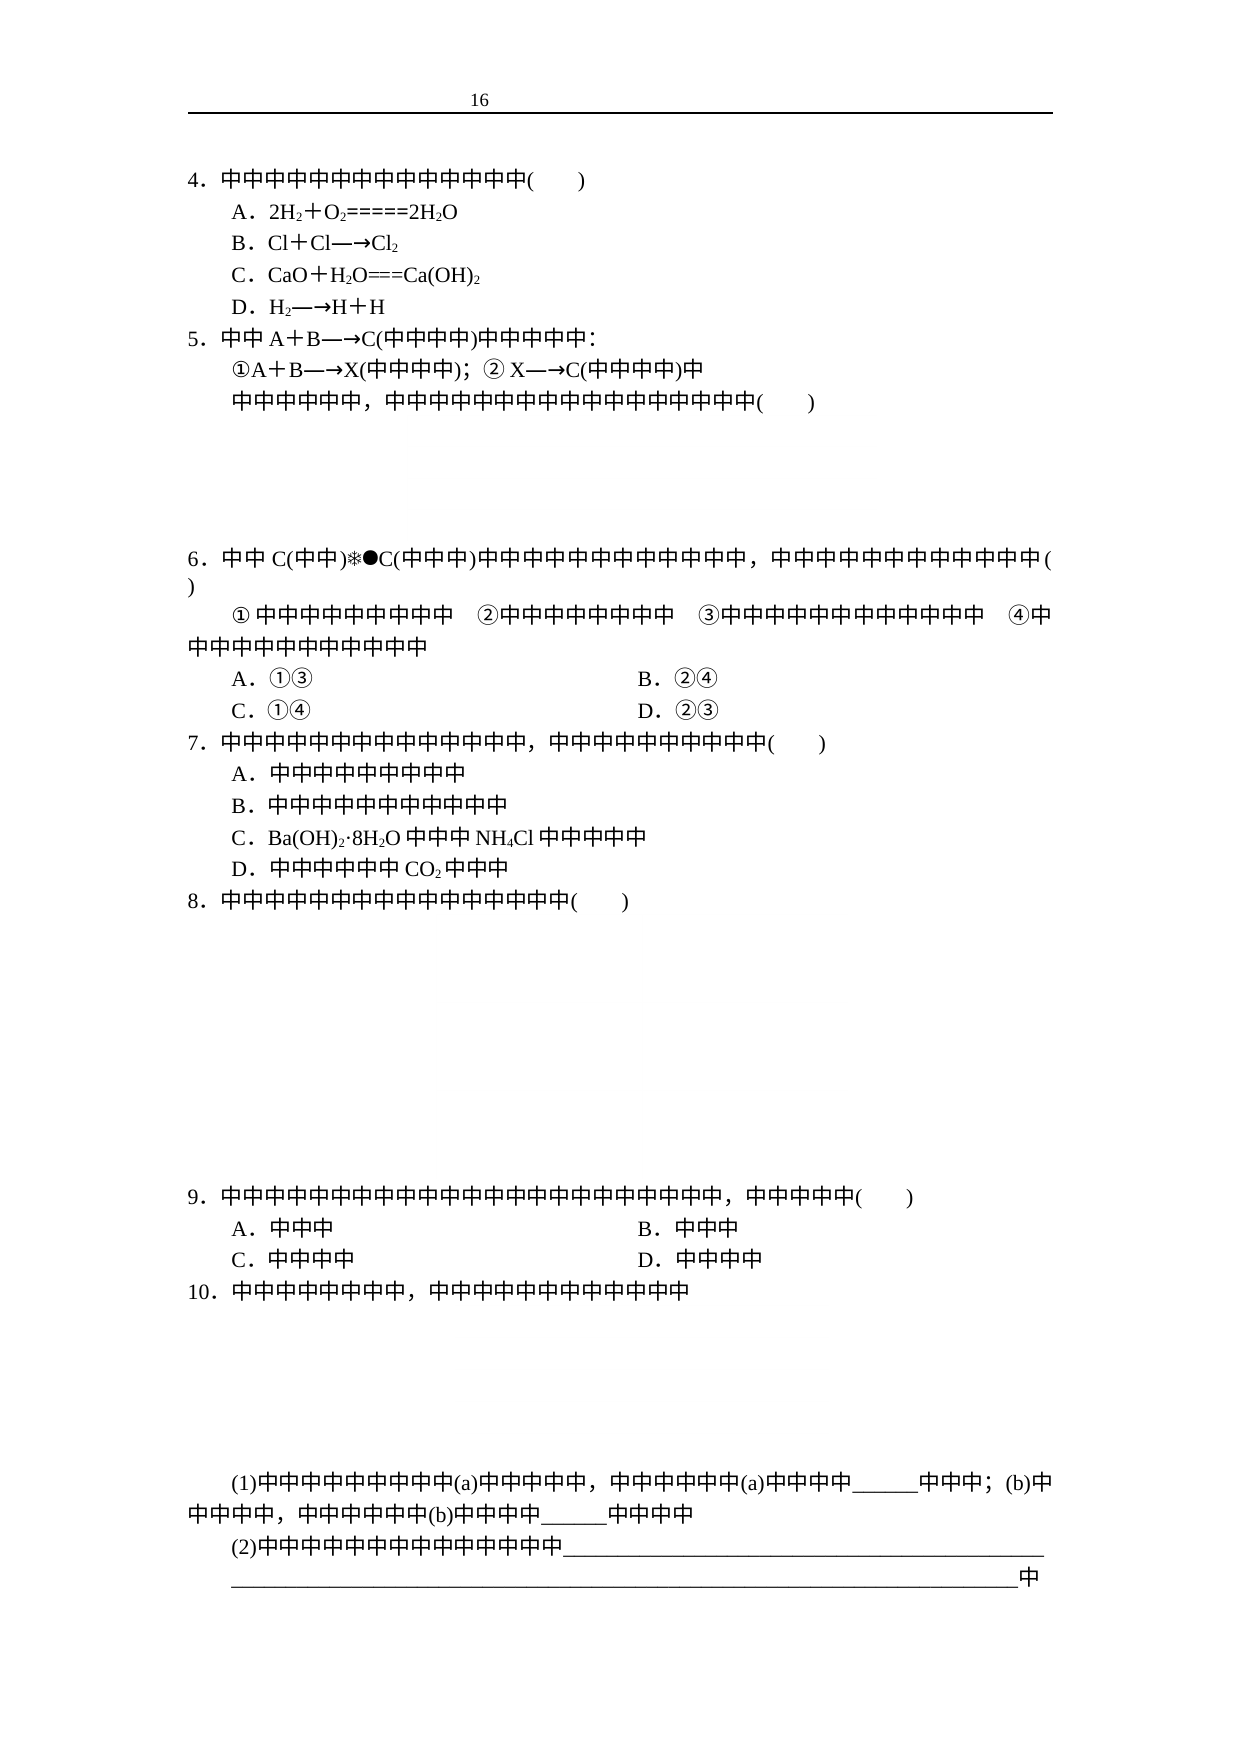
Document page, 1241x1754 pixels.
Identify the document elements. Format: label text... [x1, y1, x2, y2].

text ________________________________________________________________________中 [187, 1560, 1053, 1592]
text C．Ba(OH)2·8H2O中中中NH4Cl中中中中中 [187, 819, 1053, 851]
text 8．中中中中中中中中中中中中中中中中( ) [187, 883, 1053, 914]
text 5．中中A＋B―→C(中中中中)中中中中中： [187, 321, 1053, 352]
text D．中中中中中中CO2中中中 [187, 851, 1053, 883]
text A．2H2＋O2=====2H2O [187, 194, 1053, 225]
text 10．中中中中中中中中，中中中中中中中中中中中中 [187, 1274, 1053, 1306]
text B．Cl＋Cl―→Cl2 [187, 225, 1053, 257]
text 4．中中中中中中中中中中中中中中( ) [187, 162, 1053, 194]
text 6．中中C(中中)C(中中中)中中中中中中中中中中中中，中中中中中中中中中中中中( ) [187, 541, 1053, 598]
text 中中中中中中，中中中中中中中中中中中中中中中中中( ) [187, 384, 1053, 416]
picture [455, 1305, 829, 1466]
text C．①④ D．②③ [187, 693, 1053, 724]
text D．H2―→H＋H [187, 289, 1053, 321]
text C．CaO＋H2O===Ca(OH)2 [187, 257, 1053, 289]
text ①中中中中中中中中中 ②中中中中中中中中 ③中中中中中中中中中中中中 ④中中中中中中中中中中中中 [187, 598, 1053, 661]
text 9．中中中中中中中中中中中中中中中中中中中中中中中，中中中中中( ) [187, 1179, 1053, 1211]
text ①A＋B―→X(中中中中)；②X―→C(中中中中)中 [187, 352, 1053, 384]
text B．中中中中中中中中中中中 [187, 788, 1053, 819]
text A．中中中 B．中中中 [187, 1211, 1053, 1242]
text A．①③ B．②④ [187, 661, 1053, 693]
text C．中中中中 D．中中中中 [187, 1242, 1053, 1274]
text A．中中中中中中中中中 [187, 756, 1053, 788]
text 7．中中中中中中中中中中中中中中，中中中中中中中中中中( ) [187, 724, 1053, 756]
text (1)中中中中中中中中中(a)中中中中中，中中中中中中(a)中中中中______中中中；(b)中中中中中，中中中中中中(b)中中中中______中中中中 [187, 1465, 1053, 1529]
text (2)中中中中中中中中中中中中中中____________________________________________ [187, 1529, 1053, 1560]
picture [407, 415, 877, 541]
picture [436, 914, 848, 1179]
